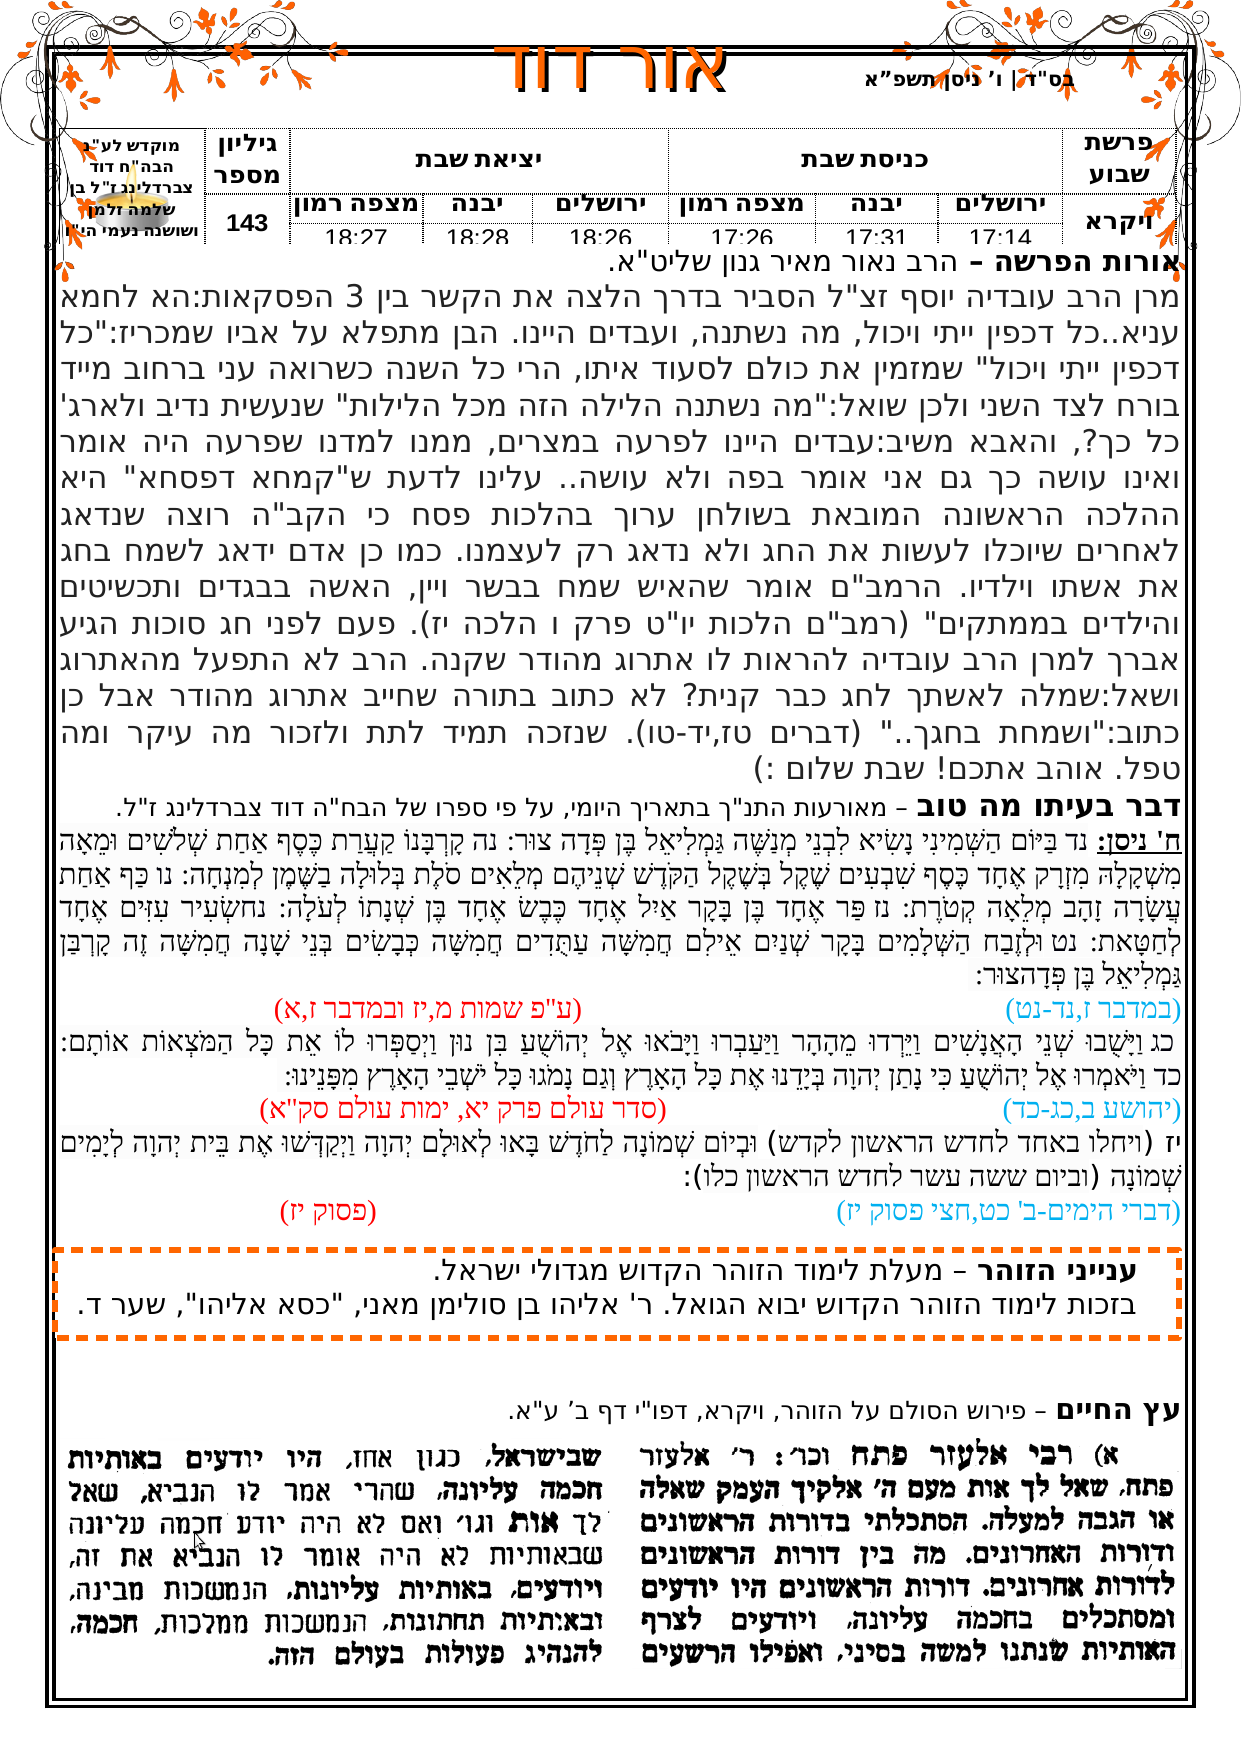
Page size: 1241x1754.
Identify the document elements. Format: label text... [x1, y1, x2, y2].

picture [58, 1438, 1182, 1669]
text דבר בעיתו מה טוב – מאורעות התנ"ך בתאריך היומי, על פי ספרו של הבח"ה דוד צברדלינג ז"ל. [59, 787, 1182, 823]
list (דברי הימים-ב' כט,חצי פסוק יז) (פסוק יז) [59, 1193, 1182, 1227]
picture [892, 56, 1185, 282]
picture [0, 0, 349, 282]
list כג וַיָּשֻׁבוּ שְׁנֵי הָאֲנָשִׁים וַיֵּרְדוּ מֵהָהָר וַיַּעַבְרוּ וַיָּבֹאוּ אֶל יְהוֹשֻׁעַ בִּן נוּן וַיְסַפְּרוּ לוֹ אֵת כָּל הַמֹּצְאוֹת אוֹתָם: כד וַיֹּאמְרוּ אֶל יְהוֹשֻׁעַ כִּי נָתַן יְהוָה בְּיָדֵנוּ אֶת כָּל הָאָרֶץ וְגַם נָמֹגוּ כָּל יֹשְׁבֵי הָאָרֶץ מִפָּנֵינוּ: [59, 1024, 1182, 1092]
text אורות הפרשה – הרב נאור מאיר גנון שליט"א. [349, 112, 892, 278]
picture [892, 49, 1192, 282]
list (במדבר ז,נד-נט) (ע''פ שמות מ,יז ובמדבר ז,א) [59, 991, 1182, 1024]
list יז (ויחלו באחד לחדש הראשון לקדש) וּבְיוֹם שְׁמוֹנָה לַחֹדֶשׁ בָּאוּ לְאוּלָם יְהוָה וַיְקַדְּשׁוּ אֶת בֵּית יְהוָה לְיָמִים שְׁמוֹנָה (וביום ששה עשר לחדש הראשון כלו): [59, 1125, 1182, 1193]
picture [892, 0, 1241, 282]
list ח' ניסן: נד בַּיּוֹם הַשְּׁמִינִי נָשִׂיא לִבְנֵי מְנַשֶּׁה גַּמְלִיאֵל בֶּן פְּדָה צוּר: נה קָרְבָּנוֹ קַעֲרַת כֶּסֶף אַחַת שְׁלֹשִׁים וּמֵאָה מִשְׁקָלָהּ מִזְרָק אֶחָד כֶּסֶף שִׁבְעִים שֶׁקֶל בְּשֶׁקֶל הַקֹּדֶשׁ שְׁנֵיהֶם מְלֵאִים סֹלֶת בְּלוּלָה בַשֶּׁמֶן לְמִנְחָה: נו כַּף אַחַת עֲשָׂרָה זָהָב מְלֵאָה קְטֹרֶת: נז פַּר אֶחָד בֶּן בָּקָר אַיִל אֶחָד כֶּבֶשׂ אֶחָד בֶּן שְׁנָתוֹ לְעֹלָה: נחשְׂעִיר עִזִּים אֶחָד לְחַטָּאת: נט וּלְזֶבַח הַשְּׁלָמִים בָּקָר שְׁנַיִם אֵילִם חֲמִשָּׁה עַתֻּדִים חֲמִשָּׁה כְּבָשִׂים בְּנֵי שָׁנָה חֲמִשָּׁה זֶה קָרְבַּן גַּמְלִיאֵל בֶּן פְּדָהצוּר: [59, 823, 1182, 991]
text מרן הרב עובדיה יוסף זצ"ל הסביר בדרך הלצה את הקשר בין 3 הפסקאות:הא לחמא עניא..כל דכפין ייתי ויכול, מה נשתנה, ועבדים היינו. הבן מתפלא על אביו שמכריז:"כל דכפין ייתי ויכול" שמזמין את כולם לסעוד איתו, הרי כל השנה כשרואה עני ברחוב מייד בורח לצד השני ולכן שואל:"מה נשתנה הלילה הזה מכל הלילות" שנעשית נדיב ולארג' כל כך?, והאבא משיב:עבדים היינו לפרעה במצרים, ממנו למדנו שפרעה היה אומר ואינו עושה כך גם אני אומר בפה ולא עושה.. עלינו לדעת ש"קמחא דפסחא" היא ההלכה הראשונה המובאת בשולחן ערוך בהלכות פסח כי הקב"ה רוצה שנדאג לאחרים שיוכלו לעשות את החג ולא נדאג רק לעצמנו. כמו כן אדם ידאג לשמח בחג את אשתו וילדיו. הרמב"ם אומר שהאיש שמח בבשר ויין, האשה בבגדים ותכשיטים והילדים בממתקים" (רמב"ם הלכות יו"ט פרק ו הלכה יז). פעם לפני חג סוכות הגיע אברך למרן הרב עובדיה להראות לו אתרוג מהודר שקנה. הרב לא התפעל מהאתרוג ושאל:שמלה לאשתך לחג כבר קנית? לא כתוב בתורה שחייב אתרוג מהודר אבל כן כתוב:"ושמחת בחגך.." (דברים טז,יד-טו). שנזכה תמיד לתת ולזכור מה עיקר ומה טפל. אוהב אתכם! שבת שלום :) [59, 278, 1182, 787]
text עץ החיים – פירוש הסולם על הזוהר, ויקרא, דפו"י דף ב’ ע"א. [59, 1392, 1182, 1426]
list (יהושע ב,כג-כד) (סדר עולם פרק יא, ימות עולם סק''א) [59, 1092, 1182, 1125]
picture [55, 1250, 1179, 1338]
